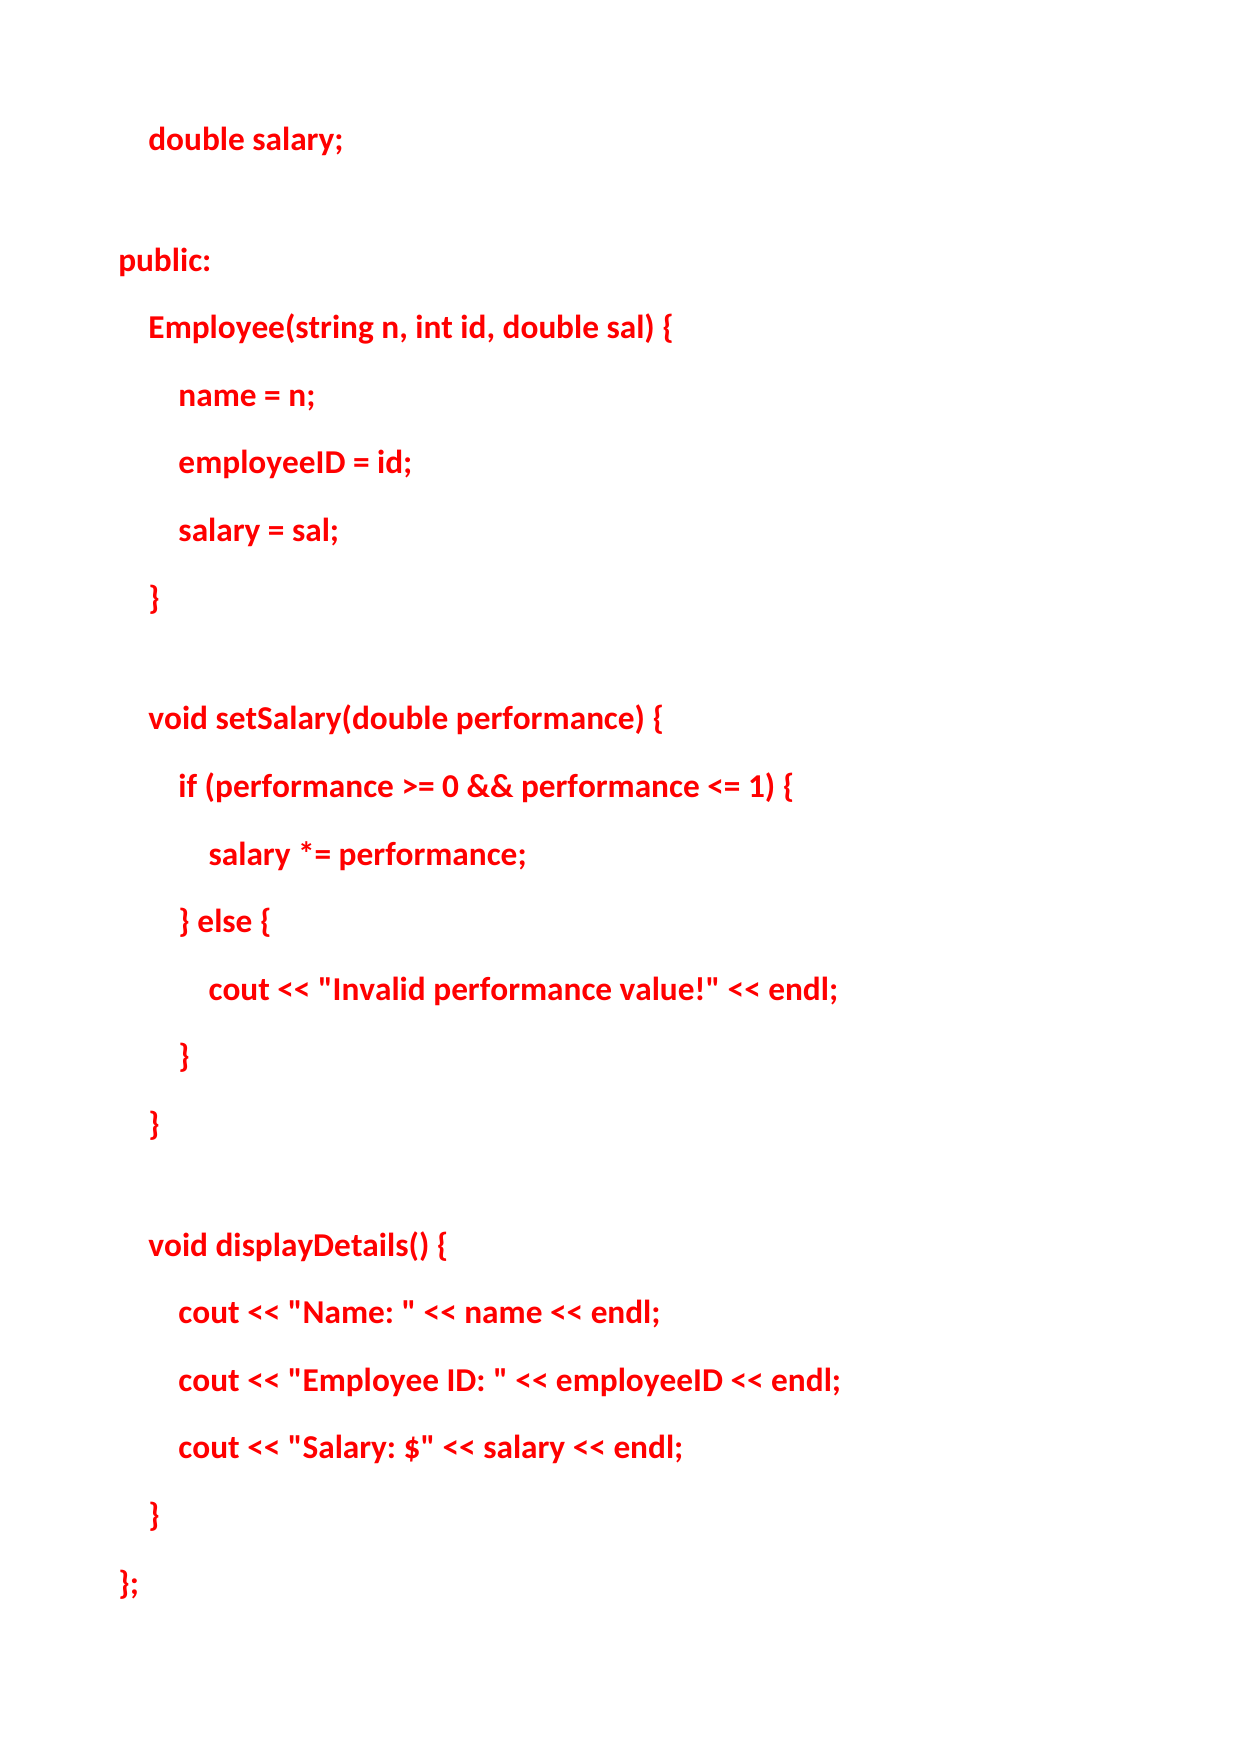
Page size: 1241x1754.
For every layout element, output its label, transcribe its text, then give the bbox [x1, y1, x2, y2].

text salary *= performance; [118, 833, 1122, 873]
text Employee(string n, int id, double sal) { [118, 306, 1122, 347]
text void setSalary(double performance) { [118, 697, 1122, 738]
text name = n; [118, 374, 1122, 415]
text if (performance >= 0 && performance <= 1) { [118, 765, 1122, 806]
text } [118, 1035, 1122, 1076]
text } [118, 577, 1122, 617]
text cout << "Salary: $" << salary << endl; [118, 1426, 1122, 1467]
text } else { [118, 900, 1122, 941]
text employeeID = id; [118, 442, 1122, 482]
text cout << "Name: " << name << endl; [118, 1291, 1122, 1332]
text void displayDetails() { [118, 1224, 1122, 1264]
text salary = sal; [118, 509, 1122, 550]
text }; [118, 1562, 1122, 1602]
text public: [118, 239, 1122, 279]
text } [118, 1103, 1122, 1144]
text } [118, 1494, 1122, 1535]
text double salary; [118, 118, 1122, 159]
text cout << "Invalid performance value!" << endl; [118, 968, 1122, 1008]
text cout << "Employee ID: " << employeeID << endl; [118, 1359, 1122, 1399]
